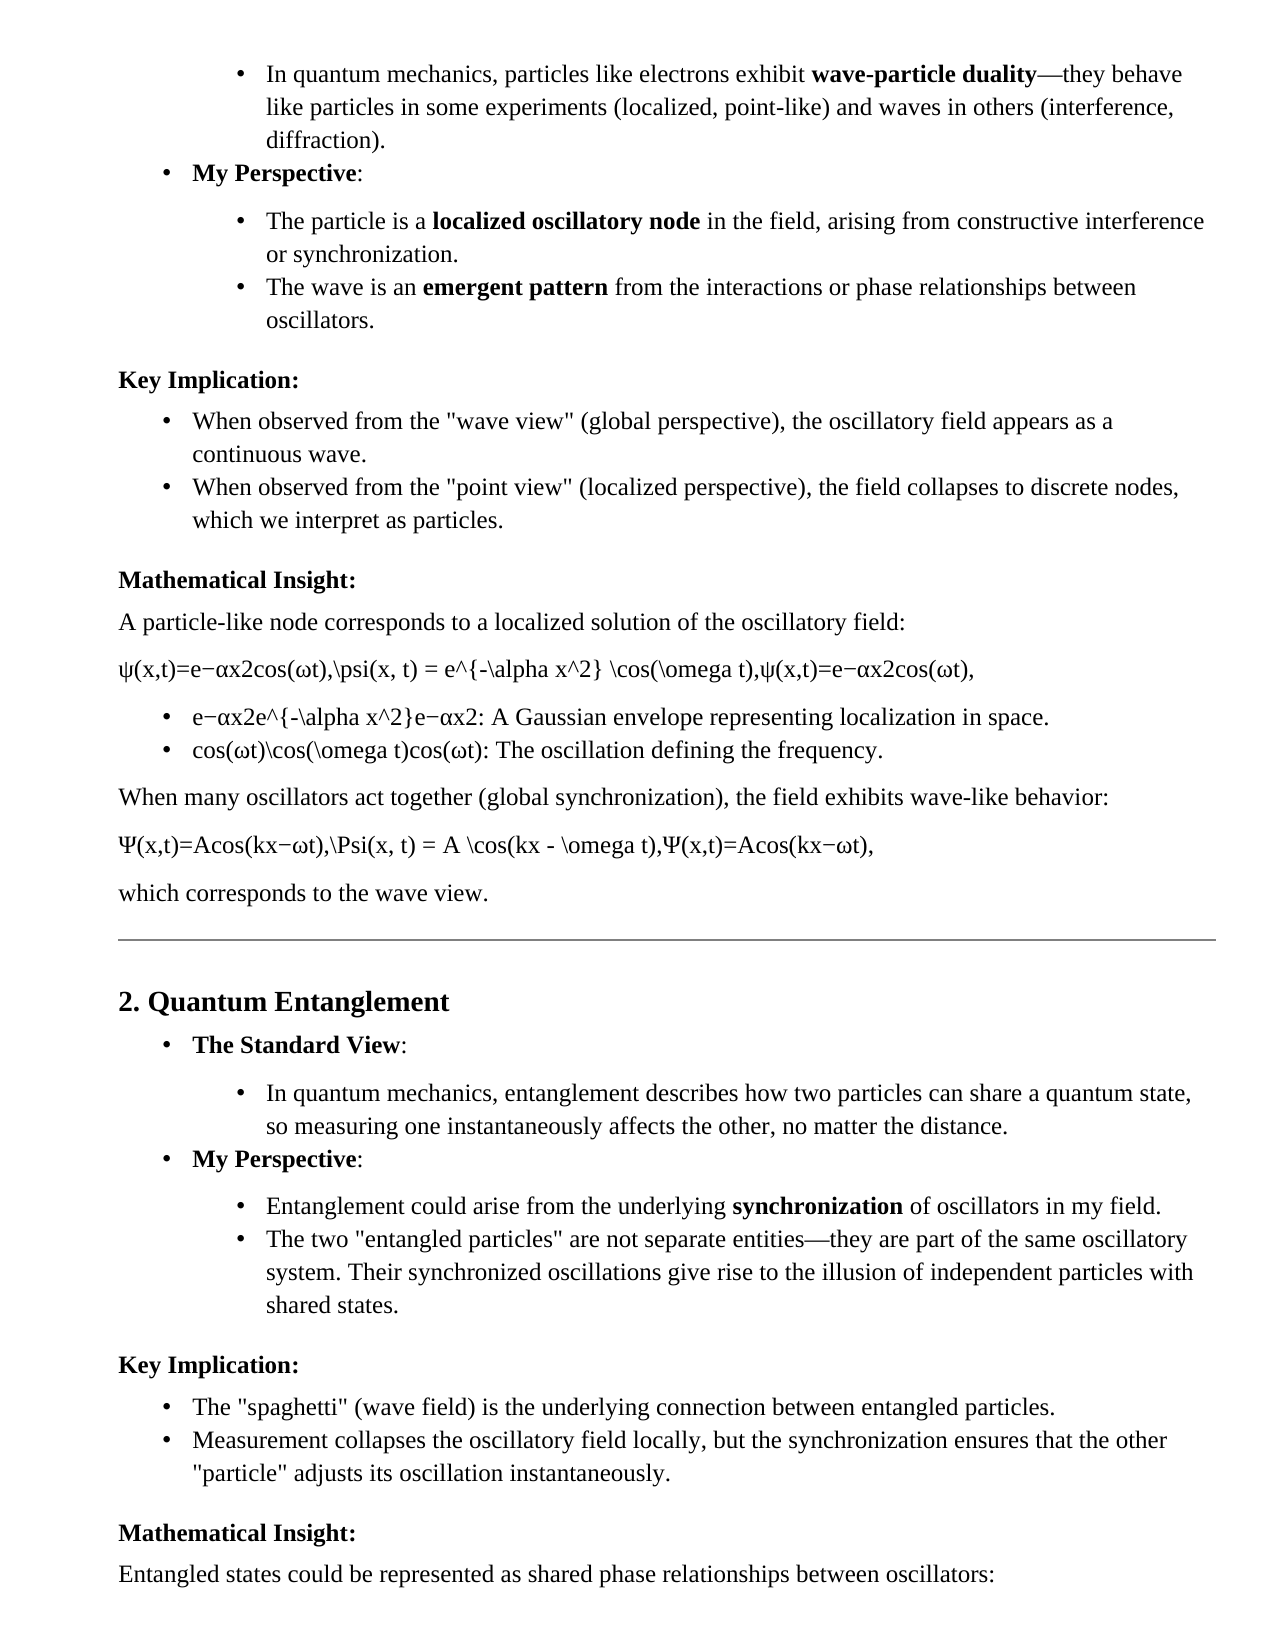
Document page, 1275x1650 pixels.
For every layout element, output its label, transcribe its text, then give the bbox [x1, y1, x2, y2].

list In quantum mechanics, entanglement describes how two particles can share a quantum state, so measuring one instantaneously affects the other, no matter the distance. [236, 1078, 1216, 1139]
text ψ(x,t)=e−αx2cos⁡(ωt),\psi(x, t) = e^{-\alpha x^2} \cos(\omega t),ψ(x,t)=e−αx2cos(ωt), [118, 654, 1216, 683]
subtitle Mathematical Insight: [118, 565, 1216, 594]
subtitle Key Implication: [118, 1351, 1216, 1379]
list When observed from the "wave view" (global perspective), the oscillatory field appears as a continuous wave. [162, 406, 1216, 468]
text which corresponds to the wave view. [118, 878, 1216, 906]
list My Perspective: [162, 1144, 1216, 1172]
text A particle-like node corresponds to a localized solution of the oscillatory field: [118, 607, 1216, 635]
list In quantum mechanics, particles like electrons exhibit wave-particle duality—they behave like particles in some experiments (localized, point-like) and waves in others (interference, diffraction). [236, 59, 1216, 154]
list When observed from the "point view" (localized perspective), the field collapses to discrete nodes, which we interpret as particles. [162, 472, 1216, 534]
list The Standard View: [162, 1030, 1216, 1059]
list cos⁡(ωt)\cos(\omega t)cos(ωt): The oscillation defining the frequency. [162, 735, 1216, 763]
subtitle 2. Quantum Entanglement [118, 984, 1216, 1018]
subtitle Mathematical Insight: [118, 1518, 1216, 1547]
list The "spaghetti" (wave field) is the underlying connection between entangled particles. [162, 1392, 1216, 1421]
list My Perspective: [162, 158, 1216, 187]
text Entangled states could be represented as shared phase relationships between oscillators: [118, 1559, 1216, 1588]
list The particle is a localized oscillatory node in the field, arising from constructive interference or synchronization. [236, 206, 1216, 267]
list Entanglement could arise from the underlying synchronization of oscillators in my field. [236, 1191, 1216, 1220]
list The two "entangled particles" are not separate entities—they are part of the same oscillatory system. Their synchronized oscillations give rise to the illusion of independent particles with shared states. [236, 1224, 1216, 1319]
list The wave is an emergent pattern from the interactions or phase relationships between oscillators. [236, 272, 1216, 333]
subtitle Key Implication: [118, 365, 1216, 394]
list e−αx2e^{-\alpha x^2}e−αx2: A Gaussian envelope representing localization in space. [162, 702, 1216, 731]
text When many oscillators act together (global synchronization), the field exhibits wave-like behavior: [118, 782, 1216, 811]
list Measurement collapses the oscillatory field locally, but the synchronization ensures that the other "particle" adjusts its oscillation instantaneously. [162, 1425, 1216, 1487]
text Ψ(x,t)=Acos⁡(kx−ωt),\Psi(x, t) = A \cos(kx - \omega t),Ψ(x,t)=Acos(kx−ωt), [118, 830, 1216, 859]
